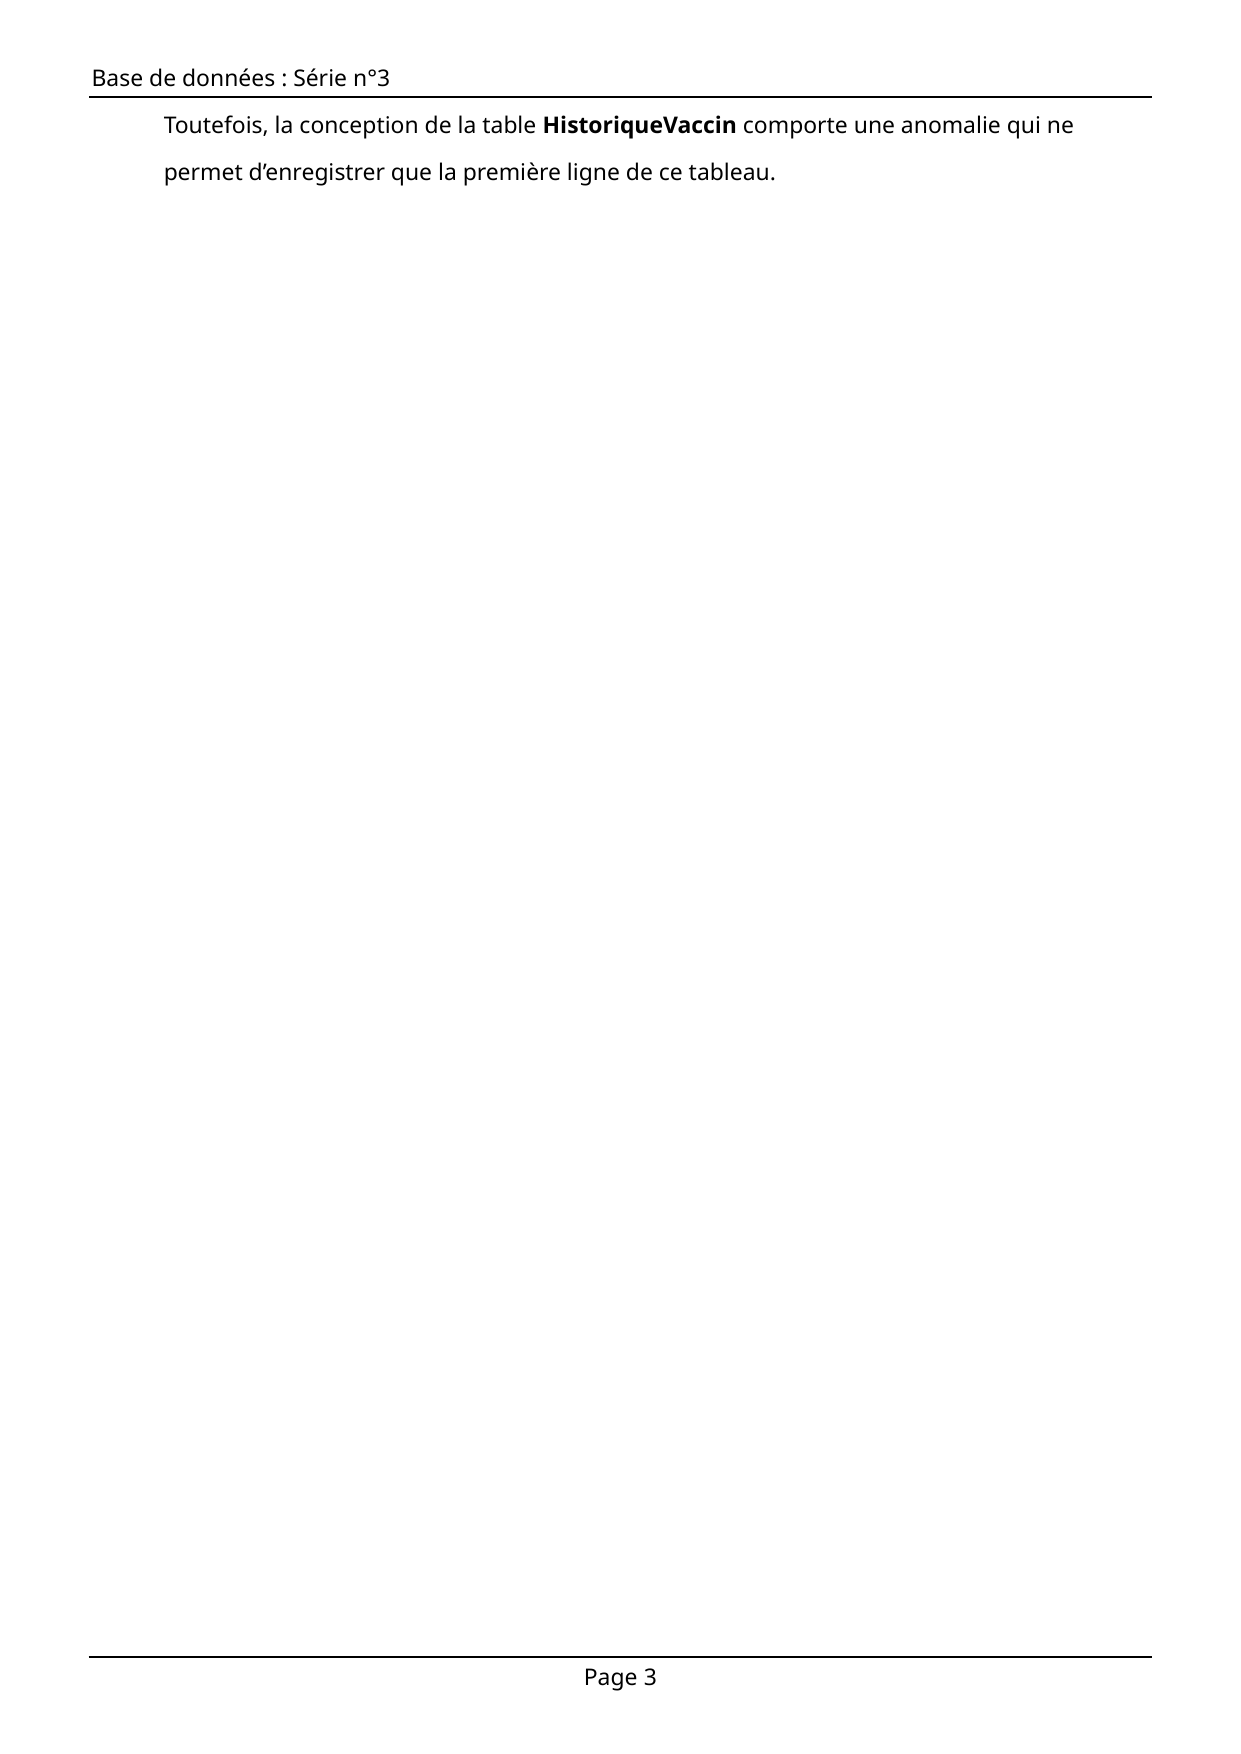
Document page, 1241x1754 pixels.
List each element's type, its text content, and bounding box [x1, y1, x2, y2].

list Toutefois, la conception de la table HistoriqueVaccin comporte une anomalie qui ne permet d’enregistrer que la première ligne de ce tableau. [126, 109, 1152, 188]
